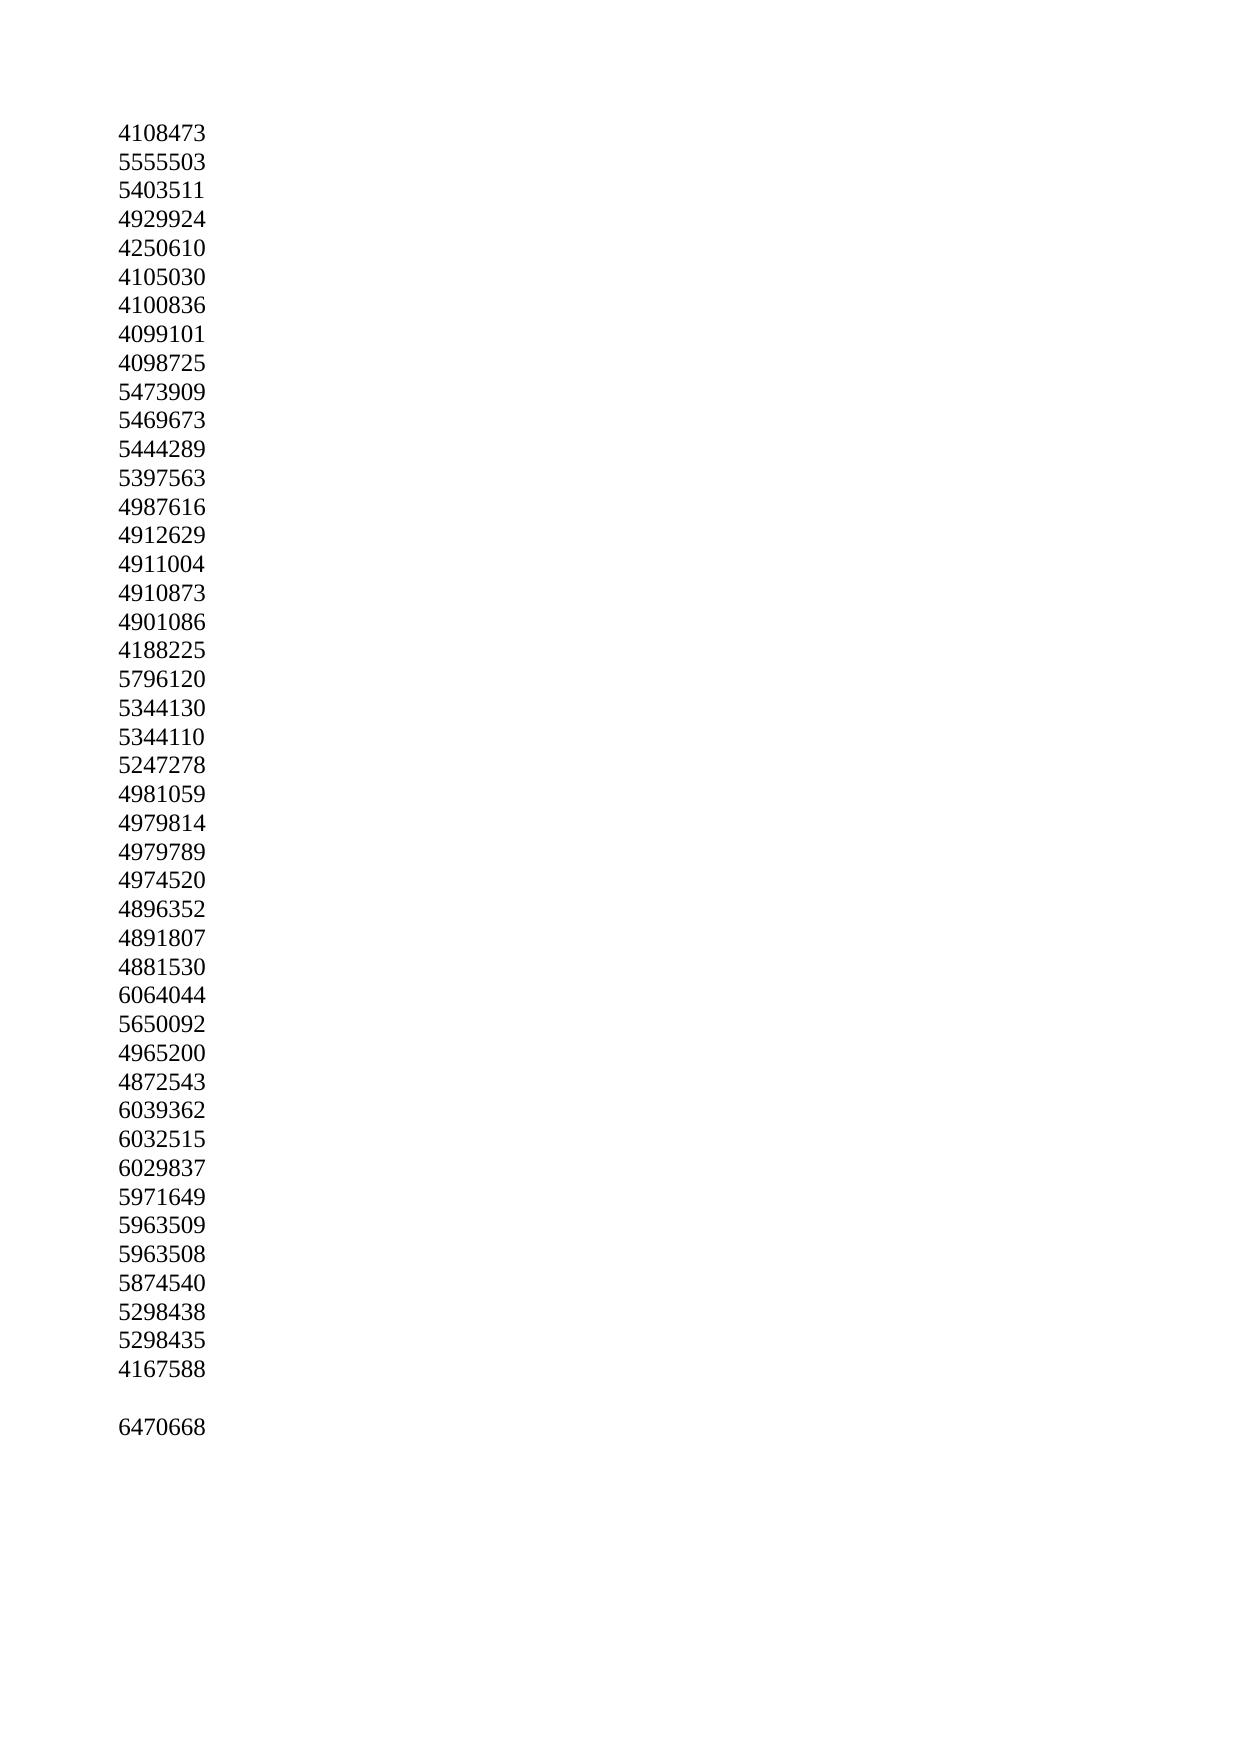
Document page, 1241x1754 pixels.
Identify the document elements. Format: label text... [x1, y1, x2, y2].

text 5397563 [118, 463, 1122, 492]
text 4872543 [118, 1067, 1122, 1096]
text 4912629 [118, 521, 1122, 549]
text 4105030 [118, 262, 1122, 291]
text 4250610 [118, 233, 1122, 262]
text 5555503 [118, 147, 1122, 176]
text 4981059 [118, 779, 1122, 808]
text 5469673 [118, 406, 1122, 434]
text 6064044 [118, 981, 1122, 1009]
text 4979814 [118, 808, 1122, 837]
text 5344130 [118, 693, 1122, 722]
text 6470668 [118, 1412, 1122, 1441]
text 4987616 [118, 492, 1122, 521]
text 5650092 [118, 1009, 1122, 1038]
text 4974520 [118, 866, 1122, 894]
text 6029837 [118, 1153, 1122, 1182]
text 6039362 [118, 1096, 1122, 1124]
text 4881530 [118, 952, 1122, 981]
text 5963509 [118, 1211, 1122, 1239]
text 5403511 [118, 176, 1122, 204]
text 5796120 [118, 664, 1122, 693]
text 4108473 [118, 118, 1122, 147]
text 4929924 [118, 204, 1122, 233]
text 4891807 [118, 923, 1122, 952]
text 5247278 [118, 751, 1122, 779]
text 4896352 [118, 894, 1122, 923]
text 5971649 [118, 1182, 1122, 1211]
text 4098725 [118, 348, 1122, 377]
text 4188225 [118, 636, 1122, 664]
text 4911004 [118, 549, 1122, 578]
text 6032515 [118, 1124, 1122, 1153]
text 5298438 [118, 1297, 1122, 1326]
text 5344110 [118, 722, 1122, 751]
text 4965200 [118, 1038, 1122, 1067]
text 5473909 [118, 377, 1122, 406]
text 4100836 [118, 291, 1122, 319]
text 4979789 [118, 837, 1122, 866]
text 4167588 [118, 1354, 1122, 1383]
text 5874540 [118, 1268, 1122, 1297]
text 5298435 [118, 1326, 1122, 1354]
text 5963508 [118, 1239, 1122, 1268]
text 5444289 [118, 434, 1122, 463]
text 4901086 [118, 607, 1122, 636]
text 4099101 [118, 319, 1122, 348]
text 4910873 [118, 578, 1122, 607]
